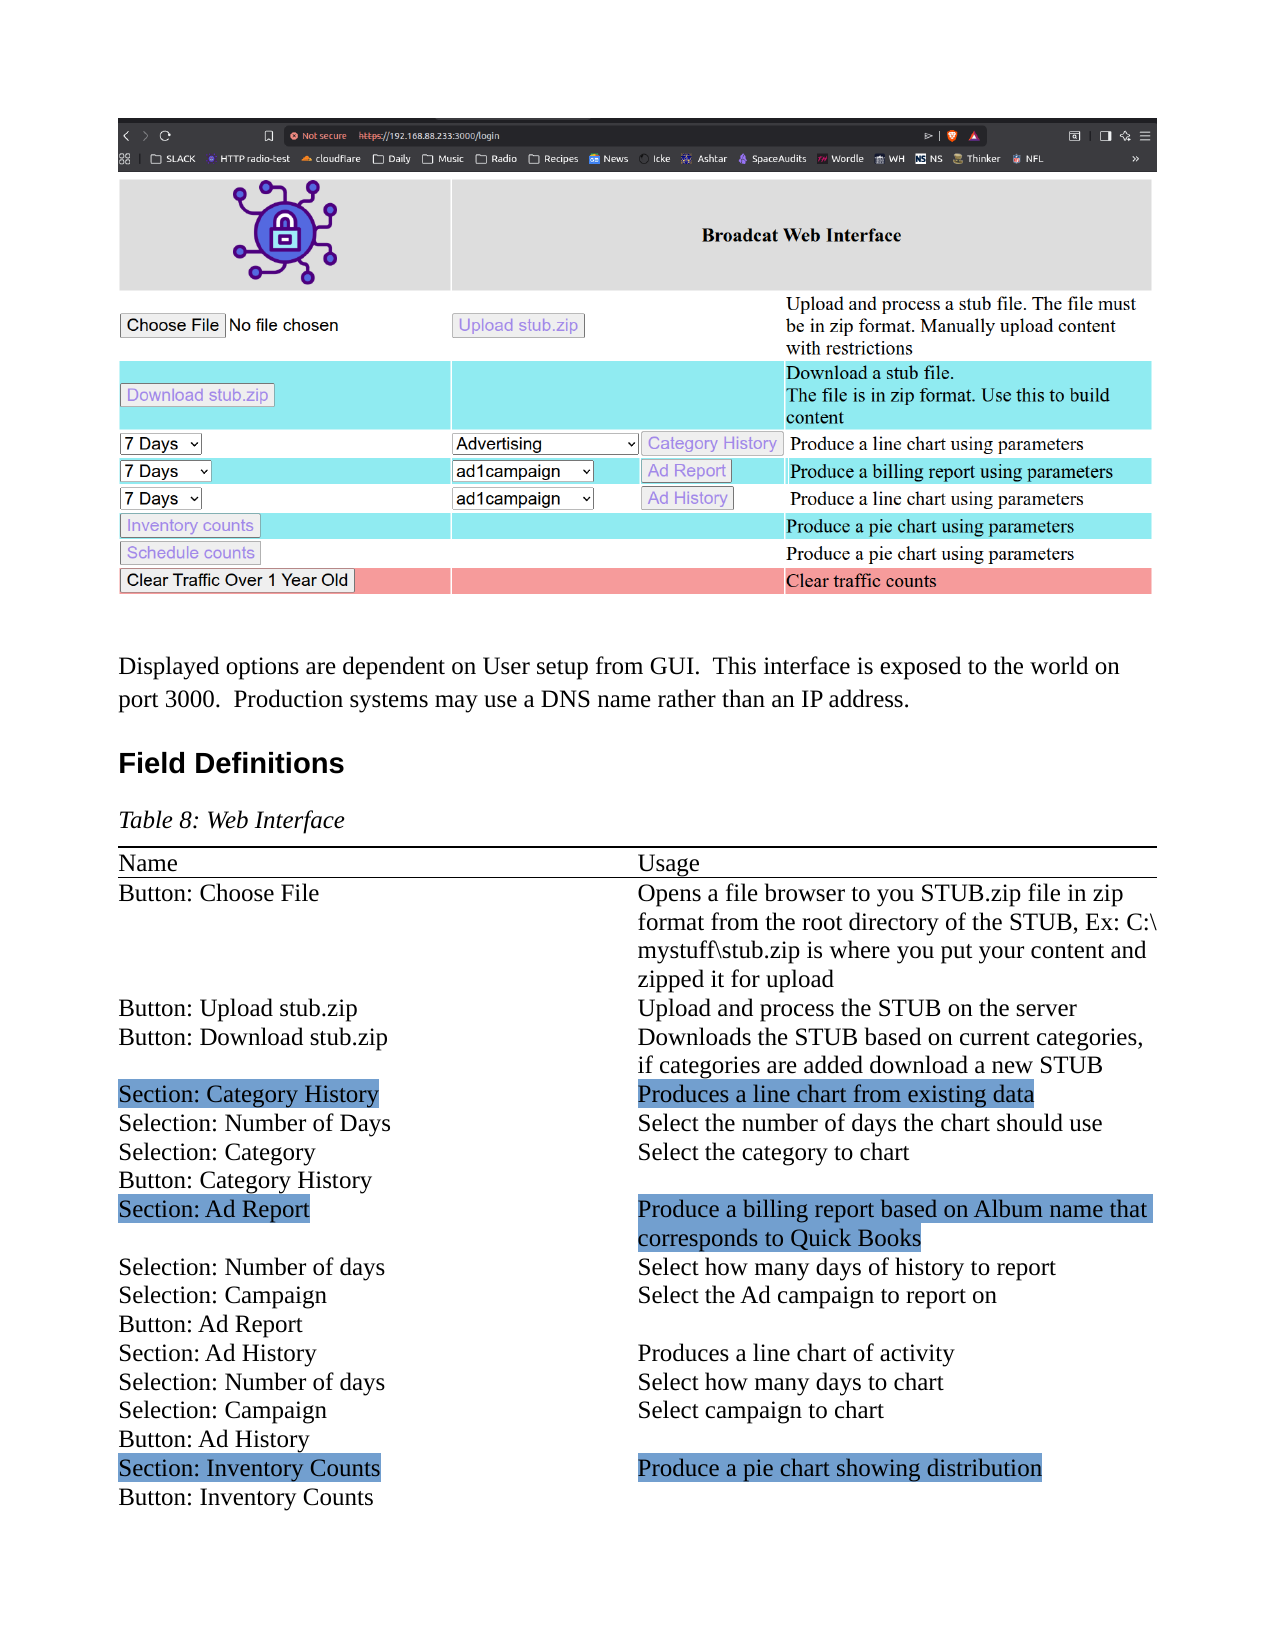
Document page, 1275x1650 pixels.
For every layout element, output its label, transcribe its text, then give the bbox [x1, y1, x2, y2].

table_cell [638, 1166, 1157, 1194]
table_cell Selection: Number of days [118, 1252, 637, 1281]
table_cell Selection: Campaign [118, 1281, 637, 1309]
table_cell Select the Ad campaign to report on [638, 1281, 1157, 1309]
table_cell Section: Ad Report [118, 1194, 637, 1252]
table_cell Button: Upload stub.zip [118, 993, 637, 1022]
table_cell Selection: Number of days [118, 1367, 637, 1396]
table_cell [638, 1482, 1157, 1511]
table_cell Section: Category History [118, 1079, 637, 1108]
table_header Name [118, 848, 637, 877]
table_cell [638, 1424, 1157, 1453]
table_cell Button: Download stub.zip [118, 1022, 637, 1079]
table_cell Section: Inventory Counts [118, 1453, 637, 1482]
table_cell Section: Ad History [118, 1338, 637, 1367]
table_cell Produce a billing report based on Album name that corresponds to Quick Books [638, 1194, 1157, 1252]
table_cell Select how many days to chart [638, 1367, 1157, 1396]
text Displayed options are dependent on User setup from GUI. This interface is exposed to the world on port 3000. Production systems may use a DNS name rather than an IP address. [118, 651, 1157, 713]
table_cell Produces a line chart of activity [638, 1338, 1157, 1367]
table_cell Selection: Campaign [118, 1396, 637, 1424]
table_header Usage [638, 848, 1157, 877]
table_cell Upload and process the STUB on the server [638, 993, 1157, 1022]
text Table 8: Web Interface [118, 805, 1157, 834]
table_cell Produces a line chart from existing data [638, 1079, 1157, 1108]
table_cell Button: Ad History [118, 1424, 637, 1453]
table_cell Button: Ad Report [118, 1309, 637, 1338]
table_cell Select campaign to chart [638, 1396, 1157, 1424]
table_cell Produce a pie chart showing distribution [638, 1453, 1157, 1482]
table_cell Select how many days of history to report [638, 1252, 1157, 1281]
table_cell Button: Category History [118, 1166, 637, 1194]
subtitle Field Definitions [118, 746, 1157, 780]
table_cell Downloads the STUB based on current categories, if categories are added download a new STUB [638, 1022, 1157, 1079]
table_cell Select the category to chart [638, 1137, 1157, 1166]
table_cell Selection: Number of Days [118, 1108, 637, 1137]
picture [118, 118, 1157, 600]
table_cell Select the number of days the chart should use [638, 1108, 1157, 1137]
table_cell Button: Choose File [118, 878, 637, 993]
table_cell Button: Inventory Counts [118, 1482, 637, 1511]
table_cell Opens a file browser to you STUB.zip file in zip format from the root directory of the STUB, Ex: C:\mystuff\stub.zip is where you put your content and zipped it for upload [638, 878, 1157, 993]
table_cell Selection: Category [118, 1137, 637, 1166]
table_cell [638, 1309, 1157, 1338]
